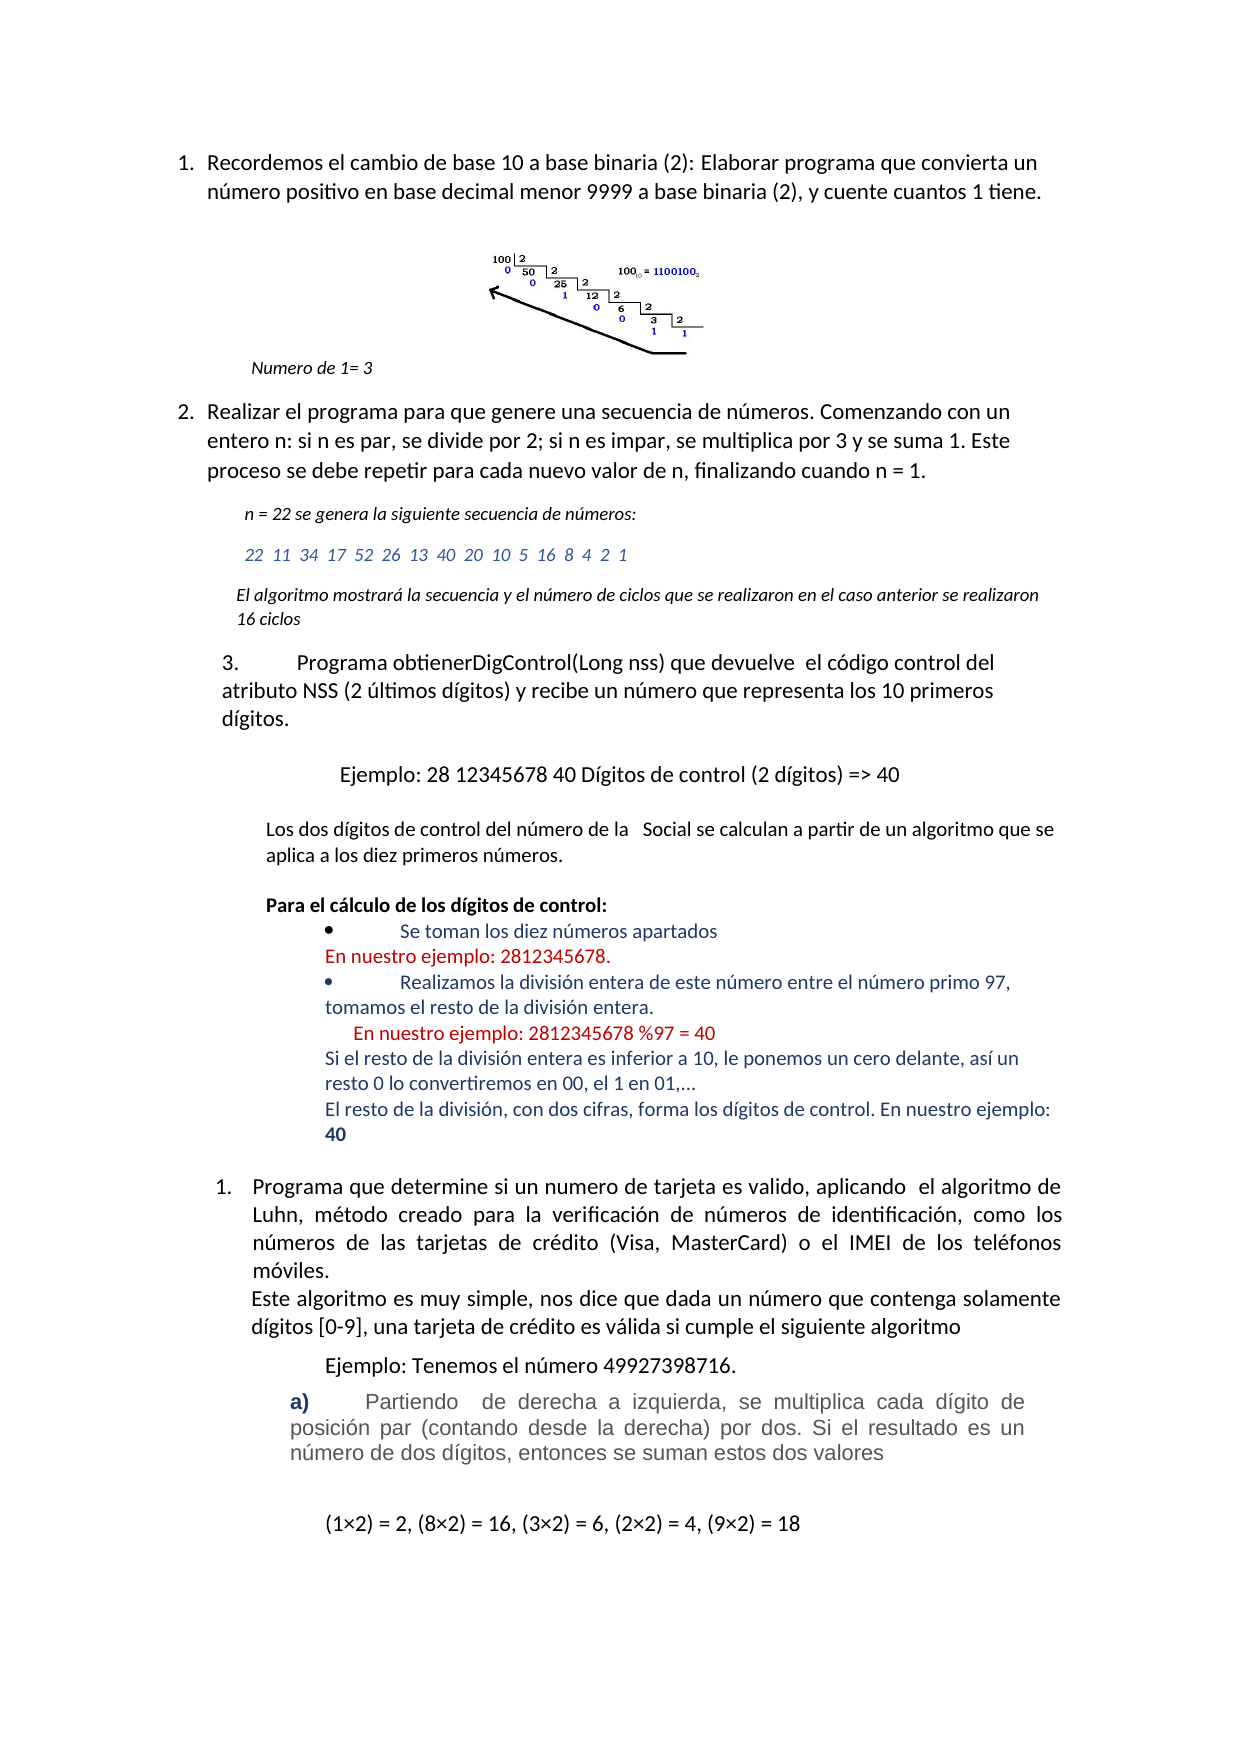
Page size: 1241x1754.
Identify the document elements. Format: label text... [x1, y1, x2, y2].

text Numero de 1= 3 [177, 223, 1063, 379]
list Se toman los diez números apartados [325, 918, 1063, 943]
list Partiendo de derecha a izquierda, se multiplica cada dígito de posición par (contando desde la derecha) por dos. Si el resultado es un número de dos dígitos, entonces se suman estos dos valores [290, 1389, 1026, 1465]
list Programa que determine si un numero de tarjeta es valido, aplicando el algoritmo de Luhn, método creado para la verificación de números de identificación, como los números de las tarjetas de crédito (Visa, MasterCard) o el IMEI de los teléfonos móviles. [215, 1172, 1063, 1284]
text Este algoritmo es muy simple, nos dice que dada un número que contenga solamente dígitos [0-9], una tarjeta de crédito es válida si cumple el siguiente algoritmo [251, 1284, 1063, 1340]
picture [483, 244, 705, 356]
text Los dos dígitos de control del número de la Social se calculan a partir de un algoritmo que se aplica a los diez primeros números. [266, 816, 1063, 867]
text n = 22 se genera la siguiente secuencia de números: [207, 502, 1063, 525]
text Si el resto de la división entera es inferior a 10, le ponemos un cero delante, así un resto 0 lo convertiremos en 00, el 1 en 01,... [325, 1045, 1063, 1096]
list Realizamos la división entera de este número entre el número primo 97, tomamos el resto de la división entera. [325, 969, 1063, 1020]
list Realizar el programa para que genere una secuencia de números. Comenzando con un entero n: si n es par, se divide por 2; si n es impar, se multiplica por 3 y se suma 1. Este proceso se debe repetir para cada nuevo valor de n, ﬁnalizando cuando n = 1. [177, 397, 1063, 484]
text En nuestro ejemplo: 2812345678. [325, 943, 1063, 969]
text (1×2) = 2, (8×2) = 16, (3×2) = 6, (2×2) = 4, (9×2) = 18 [325, 1481, 1063, 1537]
text Para el cálculo de los dígitos de control: [266, 893, 1063, 918]
text 22 11 34 17 52 26 13 40 20 10 5 16 8 4 2 1 [207, 543, 1063, 566]
text Ejemplo: 28 12345678 40 Dígitos de control (2 dígitos) => 40 [266, 760, 1063, 788]
list Programa obtienerDigControl(Long nss) que devuelve el código control del atributo NSS (2 últimos dígitos) y recibe un número que representa los 10 primeros dígitos. [222, 648, 1063, 732]
text El algoritmo mostrará la secuencia y el número de ciclos que se realizaron en el caso anterior se realizaron 16 ciclos [236, 583, 1063, 630]
text El resto de la división, con dos cifras, forma los dígitos de control. En nuestro ejemplo: 40 [325, 1096, 1063, 1147]
text En nuestro ejemplo: 2812345678 %97 = 40 [325, 1020, 1063, 1045]
list Recordemos el cambio de base 10 a base binaria (2): Elaborar programa que convierta un número positivo en base decimal menor 9999 a base binaria (2), y cuente cuantos 1 tiene. [177, 148, 1063, 205]
text Ejemplo: Tenemos el número 49927398716. [325, 1351, 1063, 1379]
